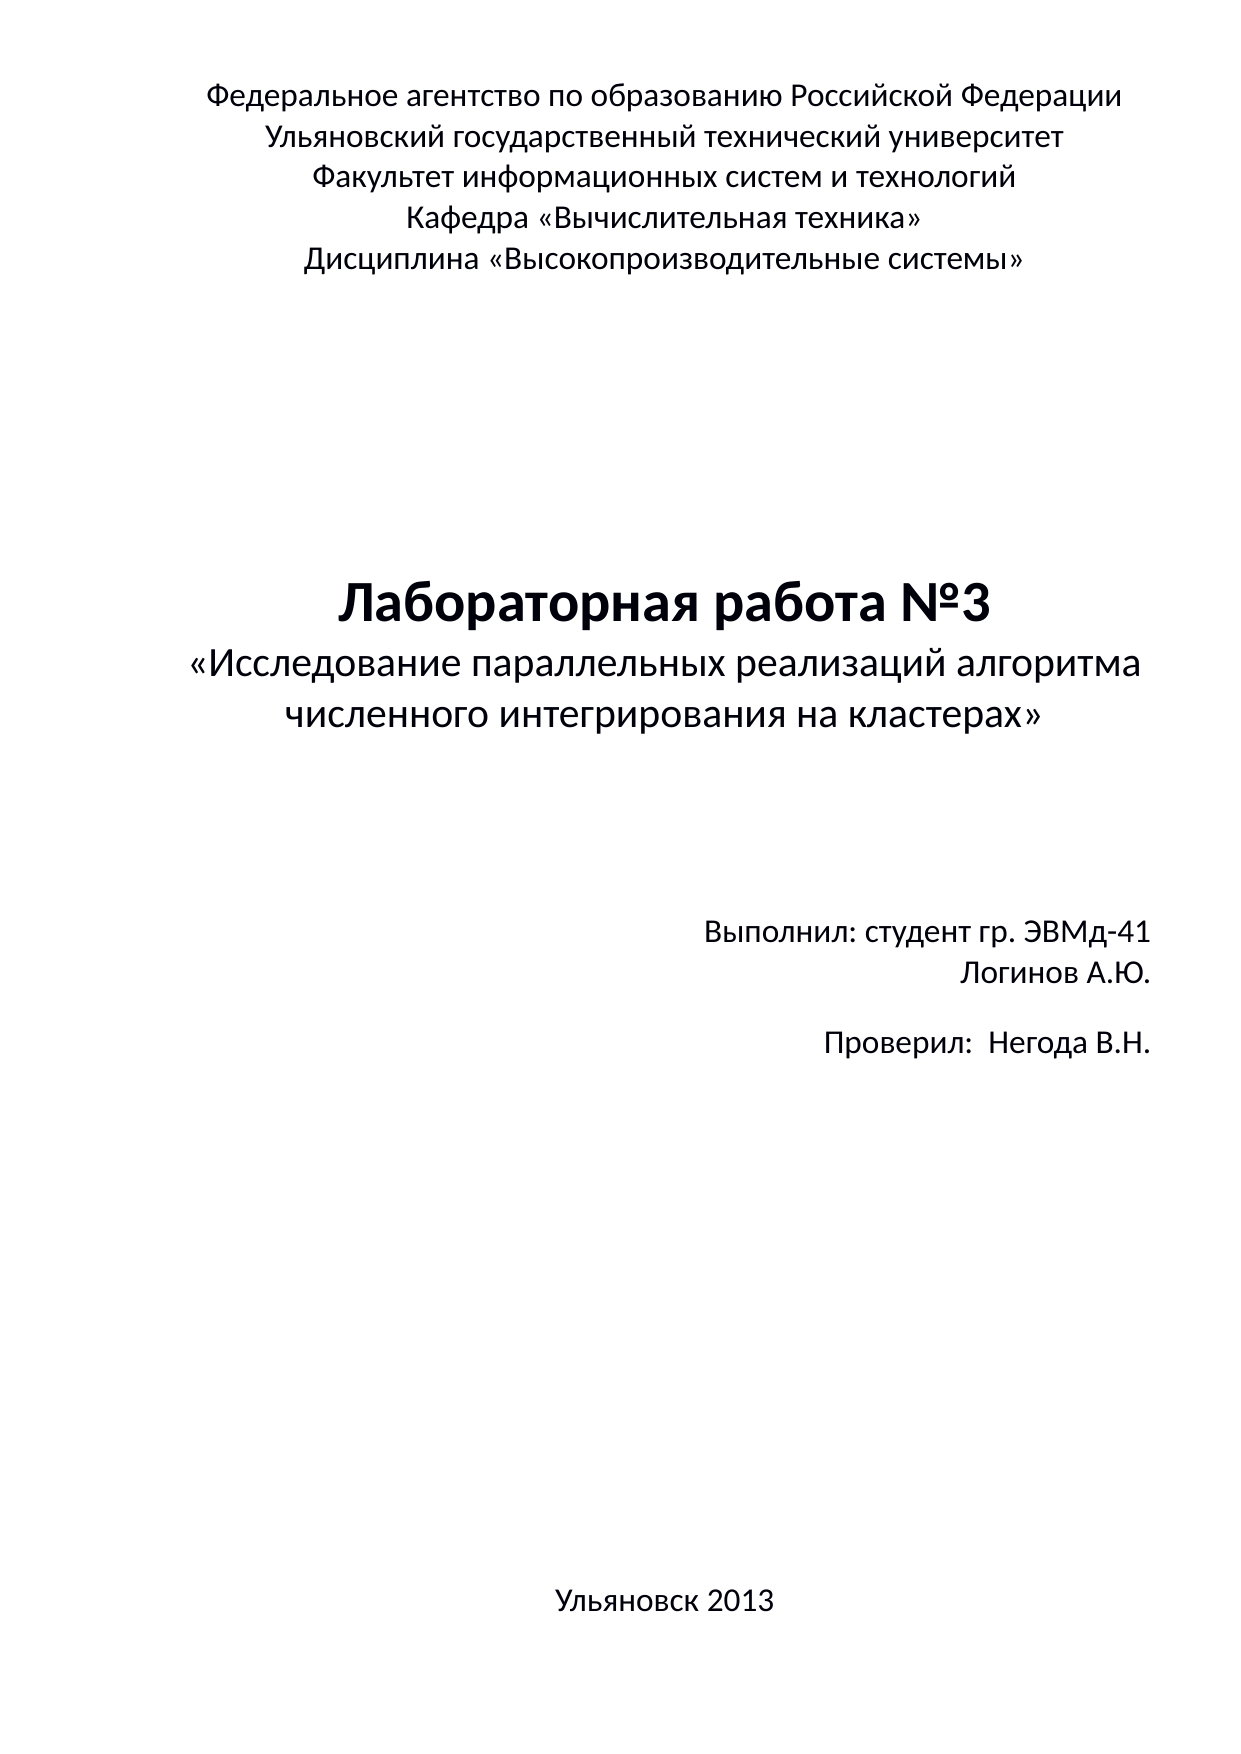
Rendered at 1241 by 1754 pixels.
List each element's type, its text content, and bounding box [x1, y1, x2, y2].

text Ульяновский государственный технический университет [178, 114, 1151, 155]
text «Исследование параллельных реализаций алгоритма численного интегрирования на кластерах» [178, 636, 1151, 738]
text Лабораторная работа №3 [178, 565, 1151, 636]
text Ульяновск 2013 [178, 1579, 1151, 1619]
text Дисциплина «Высокопроизводительные системы» [178, 237, 1151, 277]
text Проверил: Негода В.Н. [178, 1021, 1151, 1061]
text Выполнил: студент гр. ЭВМд-41 [178, 910, 1151, 951]
text Факультет информационных систем и технологий [178, 155, 1151, 196]
text Федеральное агентство по образованию Российской Федерации [178, 74, 1151, 114]
text Кафедра «Вычислительная техника» [178, 196, 1151, 237]
text Логинов А.Ю. [178, 951, 1151, 992]
